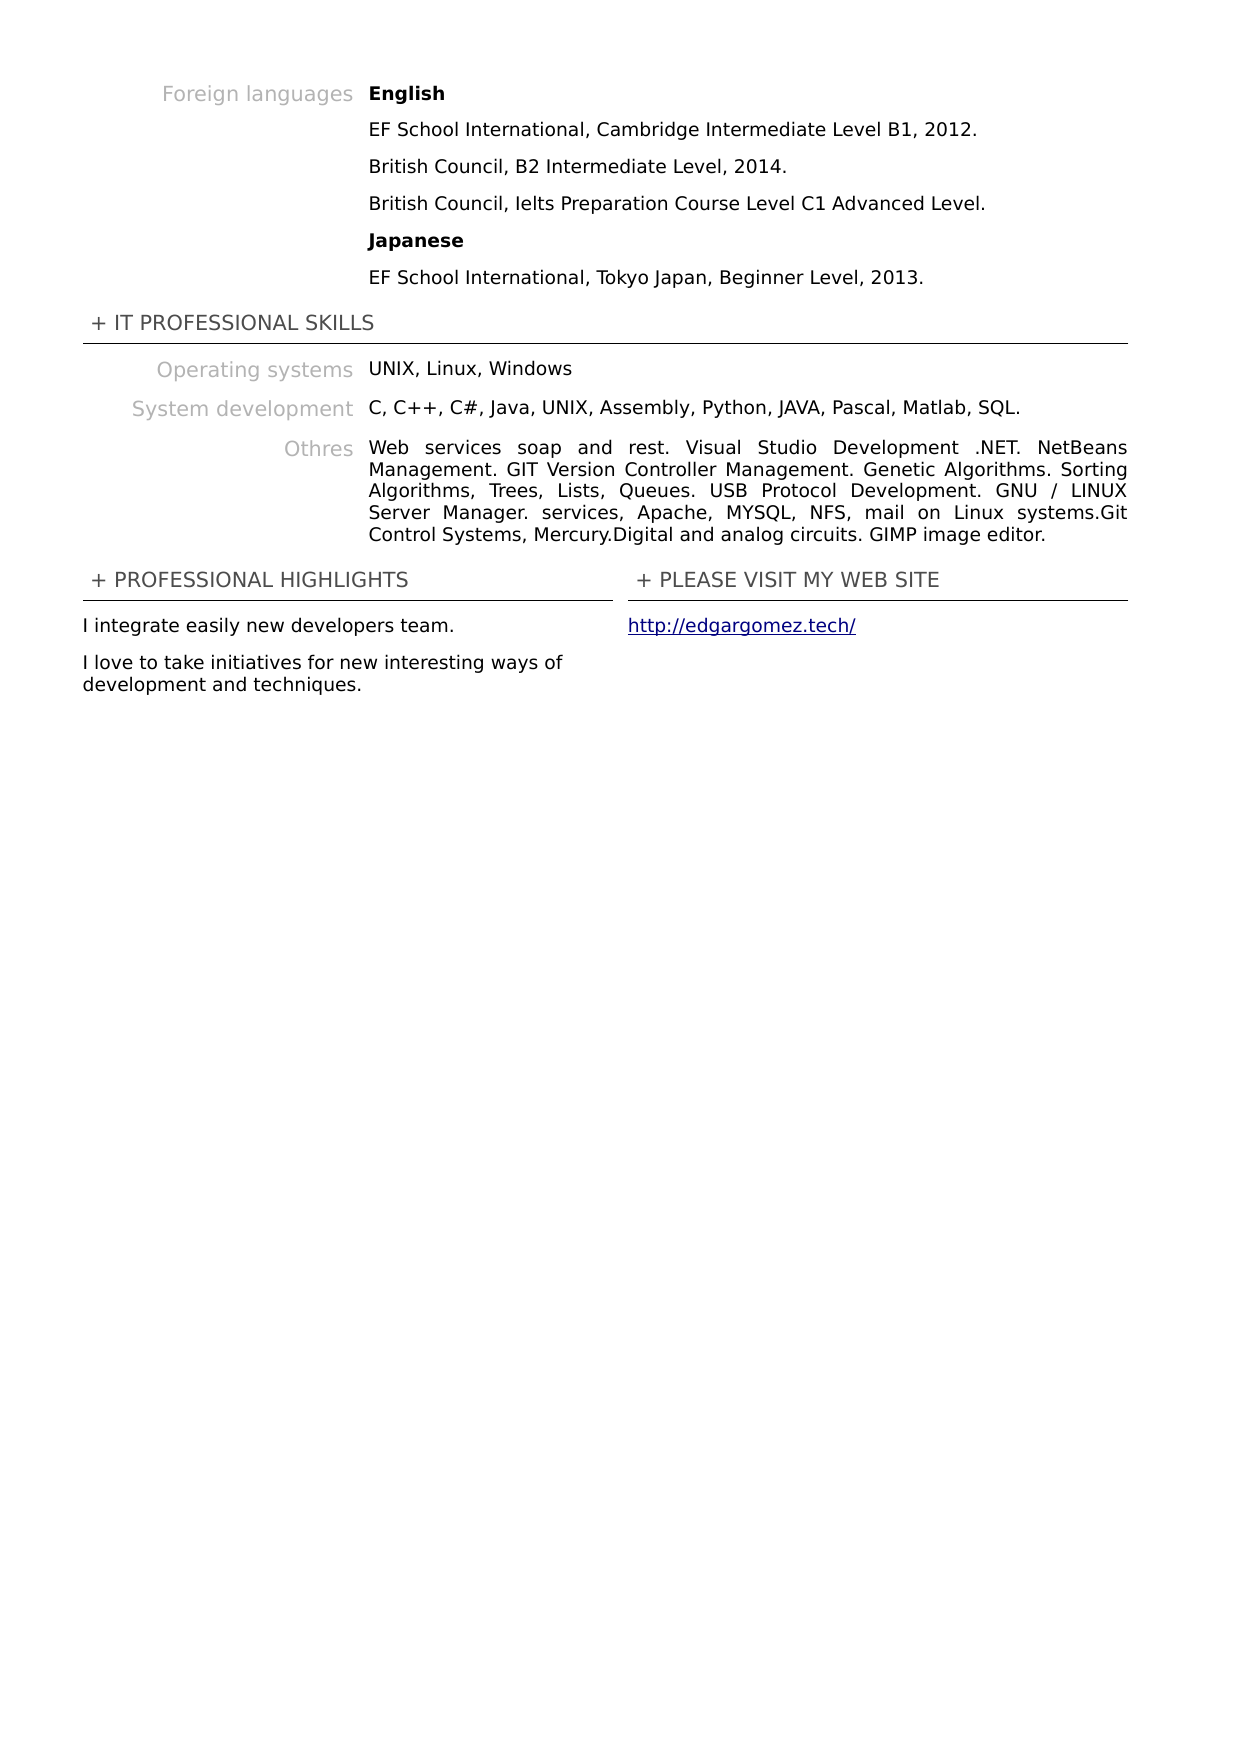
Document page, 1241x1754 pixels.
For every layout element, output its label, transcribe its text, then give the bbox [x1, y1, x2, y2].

table_cell + IT PROFESSIONAL SKILLS [75, 296, 1136, 351]
table_cell Othres [75, 429, 361, 553]
table_cell + PLEASE VISIT MY WEB SITE [620, 554, 1136, 608]
table_cell Foreign languages [75, 75, 361, 296]
table_cell http://edgargomez.tech/ [620, 608, 1136, 703]
table_cell English EF School International, Cambridge Intermediate Level B1, 2012. British Council, B2 Intermediate Level, 2014. British Council, Ielts Preparation Course Level C1 Advanced Level. Japanese EF School International, Tokyo Japan, Beginner Level, 2013. [361, 75, 1136, 296]
table_cell Operating systems [75, 351, 361, 390]
table_cell + PROFESSIONAL HIGHLIGHTS [75, 554, 620, 608]
table_cell C, C++, C#, Java, UNIX, Assembly, Python, JAVA, Pascal, Matlab, SQL. [361, 390, 1136, 429]
table_cell I integrate easily new developers team. I love to take initiatives for new interesting ways of development and techniques. [75, 608, 620, 703]
table_cell Web services soap and rest. Visual Studio Development .NET. NetBeans Management. GIT Version Controller Management. Genetic Algorithms. Sorting Algorithms, Trees, Lists, Queues. USB Protocol Development. GNU / LINUX Server Manager. services, Apache, MYSQL, NFS, mail on Linux systems.Git Control Systems, Mercury.Digital and analog circuits. GIMP image editor. [361, 429, 1136, 553]
table_cell UNIX, Linux, Windows [361, 351, 1136, 390]
table_cell System development [75, 390, 361, 429]
